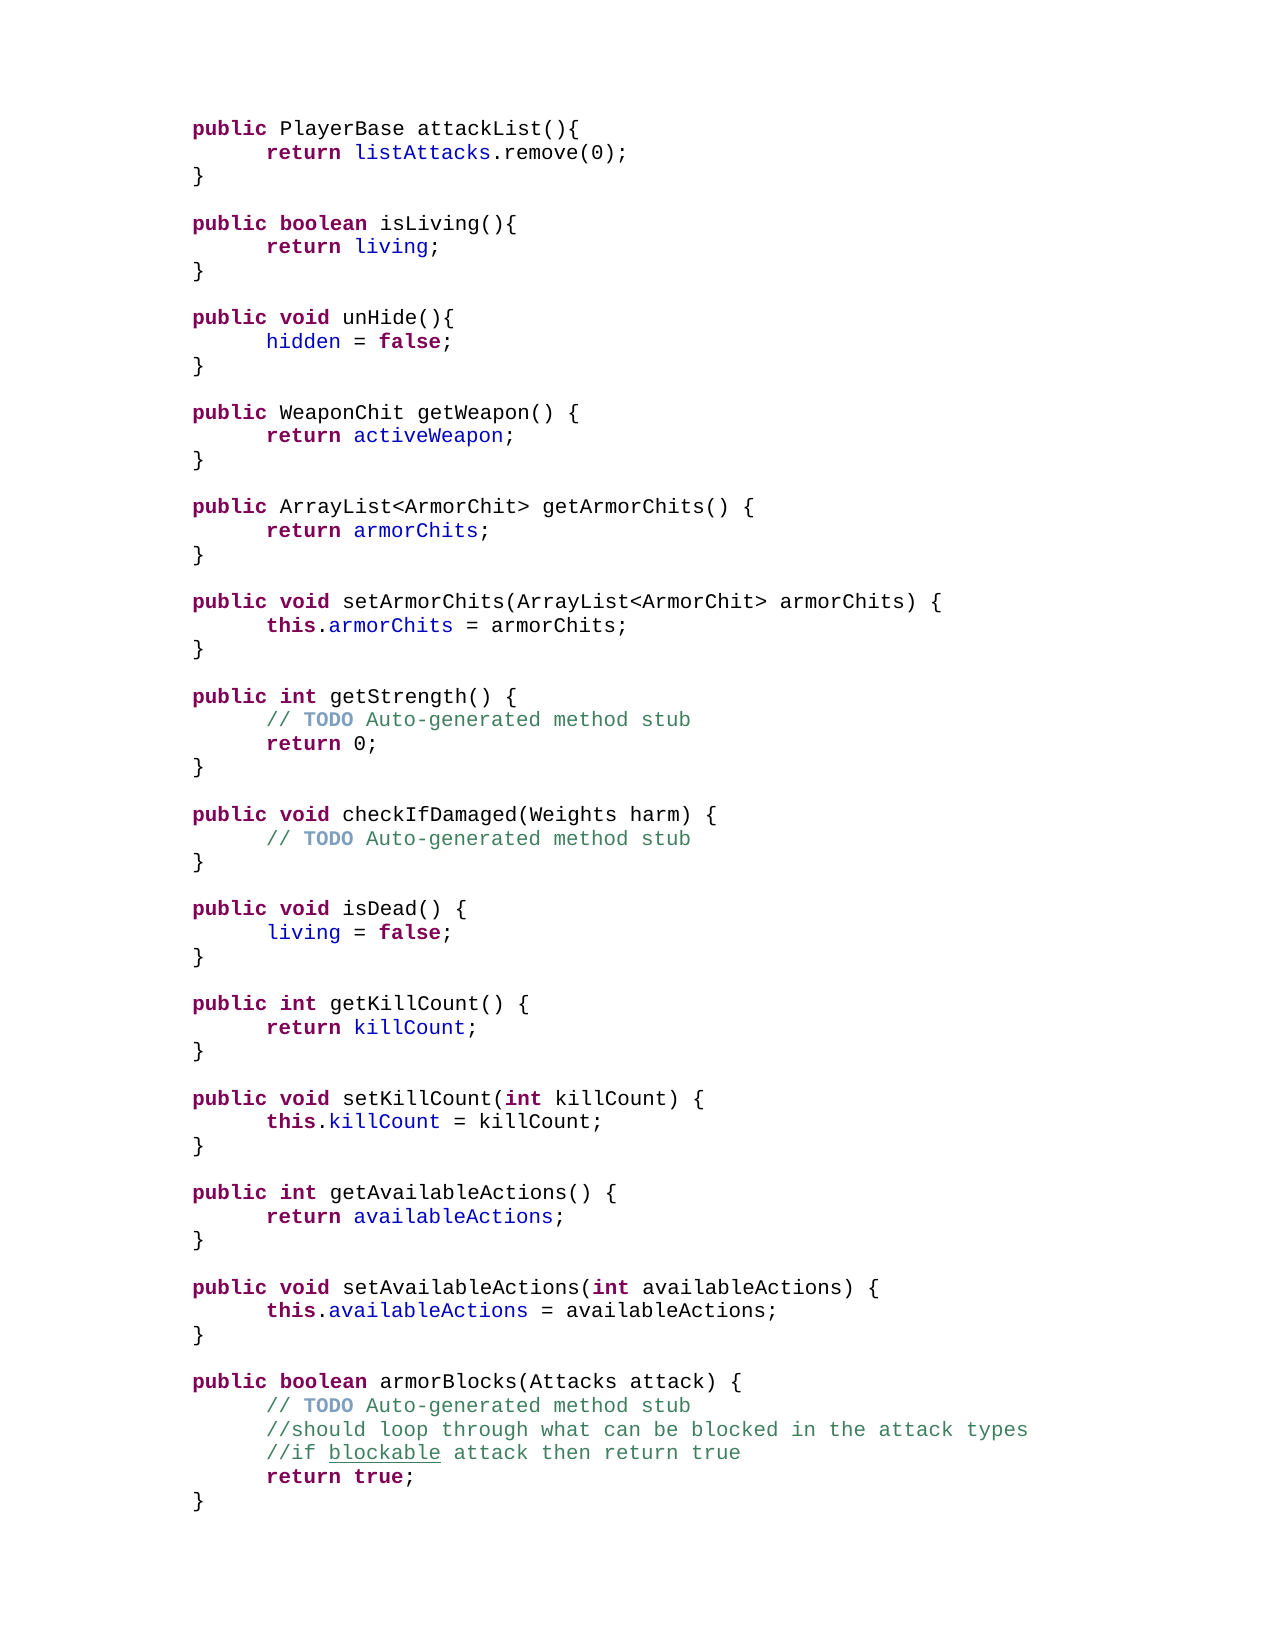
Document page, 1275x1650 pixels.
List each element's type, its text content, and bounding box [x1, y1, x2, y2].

text // TODO Auto-generated method stub [118, 827, 1157, 851]
text //if blockable attack then return true [118, 1442, 1157, 1466]
text public boolean isLiving(){ [118, 213, 1157, 236]
text public void unHide(){ [118, 307, 1157, 331]
text // TODO Auto-generated method stub [118, 709, 1157, 733]
text public int getStrength() { [118, 686, 1157, 709]
text } [118, 851, 1157, 875]
text } [118, 260, 1157, 284]
text public void checkIfDamaged(Weights harm) { [118, 804, 1157, 827]
text living = false; [118, 922, 1157, 946]
text public WeaponChit getWeapon() { [118, 402, 1157, 426]
text return activeWeapon; [118, 426, 1157, 449]
text public void setArmorChits(ArrayList<ArmorChit> armorChits) { [118, 591, 1157, 615]
text } [118, 1135, 1157, 1158]
text return 0; [118, 733, 1157, 757]
text return killCount; [118, 1017, 1157, 1040]
text } [118, 544, 1157, 567]
text } [118, 757, 1157, 780]
text } [118, 354, 1157, 378]
text return availableActions; [118, 1206, 1157, 1229]
text this.armorChits = armorChits; [118, 615, 1157, 638]
text } [118, 1324, 1157, 1348]
text public void setAvailableActions(int availableActions) { [118, 1277, 1157, 1300]
text public ArrayList<ArmorChit> getArmorChits() { [118, 496, 1157, 520]
text return living; [118, 236, 1157, 260]
text return true; [118, 1466, 1157, 1489]
text } [118, 638, 1157, 662]
text } [118, 946, 1157, 969]
text public int getAvailableActions() { [118, 1182, 1157, 1206]
text } [118, 1040, 1157, 1064]
text // TODO Auto-generated method stub [118, 1395, 1157, 1419]
text } [118, 165, 1157, 189]
text //should loop through what can be blocked in the attack types [118, 1419, 1157, 1442]
text public void isDead() { [118, 898, 1157, 922]
text public void setKillCount(int killCount) { [118, 1088, 1157, 1111]
text } [118, 1229, 1157, 1253]
text return armorChits; [118, 520, 1157, 544]
text return listAttacks.remove(0); [118, 142, 1157, 165]
text public boolean armorBlocks(Attacks attack) { [118, 1371, 1157, 1395]
text hidden = false; [118, 331, 1157, 354]
text this.killCount = killCount; [118, 1111, 1157, 1135]
text } [118, 449, 1157, 473]
text this.availableActions = availableActions; [118, 1300, 1157, 1324]
text public PlayerBase attackList(){ [118, 118, 1157, 142]
text public int getKillCount() { [118, 993, 1157, 1017]
text } [118, 1489, 1157, 1513]
